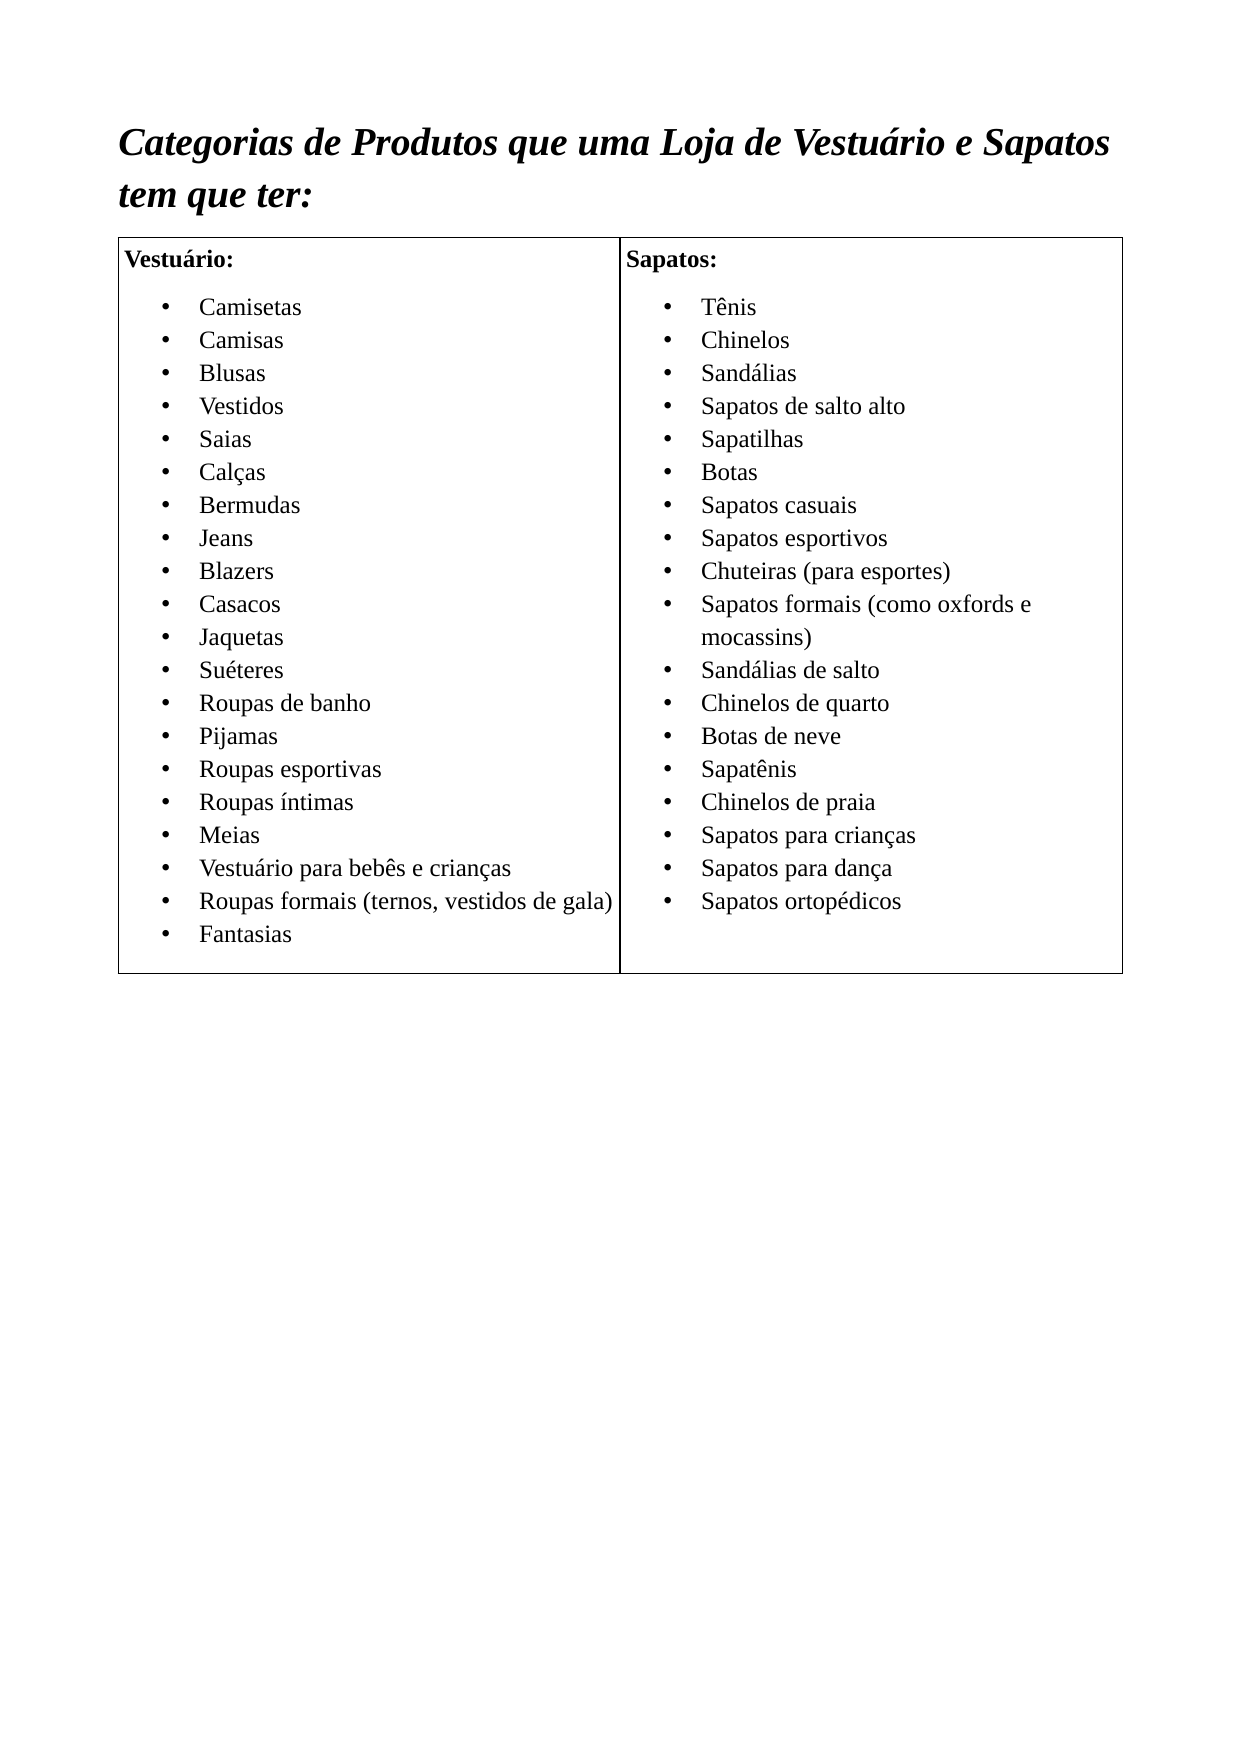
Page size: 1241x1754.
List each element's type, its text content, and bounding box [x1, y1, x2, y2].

table_header Vestuário: Camisetas Camisas Blusas Vestidos Saias Calças Bermudas Jeans Blazers Casacos Jaquetas Suéteres Roupas de banho Pijamas Roupas esportivas Roupas íntimas Meias Vestuário para bebês e crianças Roupas formais (ternos, vestidos de gala) Fantasias [119, 238, 619, 972]
text Categorias de Produtos que uma Loja de Vestuário e Sapatos tem que ter: [118, 118, 1122, 216]
table_header Sapatos: Tênis Chinelos Sandálias Sapatos de salto alto Sapatilhas Botas Sapatos casuais Sapatos esportivos Chuteiras (para esportes) Sapatos formais (como oxfords e mocassins) Sandálias de salto Chinelos de quarto Botas de neve Sapatênis Chinelos de praia Sapatos para crianças Sapatos para dança Sapatos ortopédicos [621, 238, 1122, 972]
